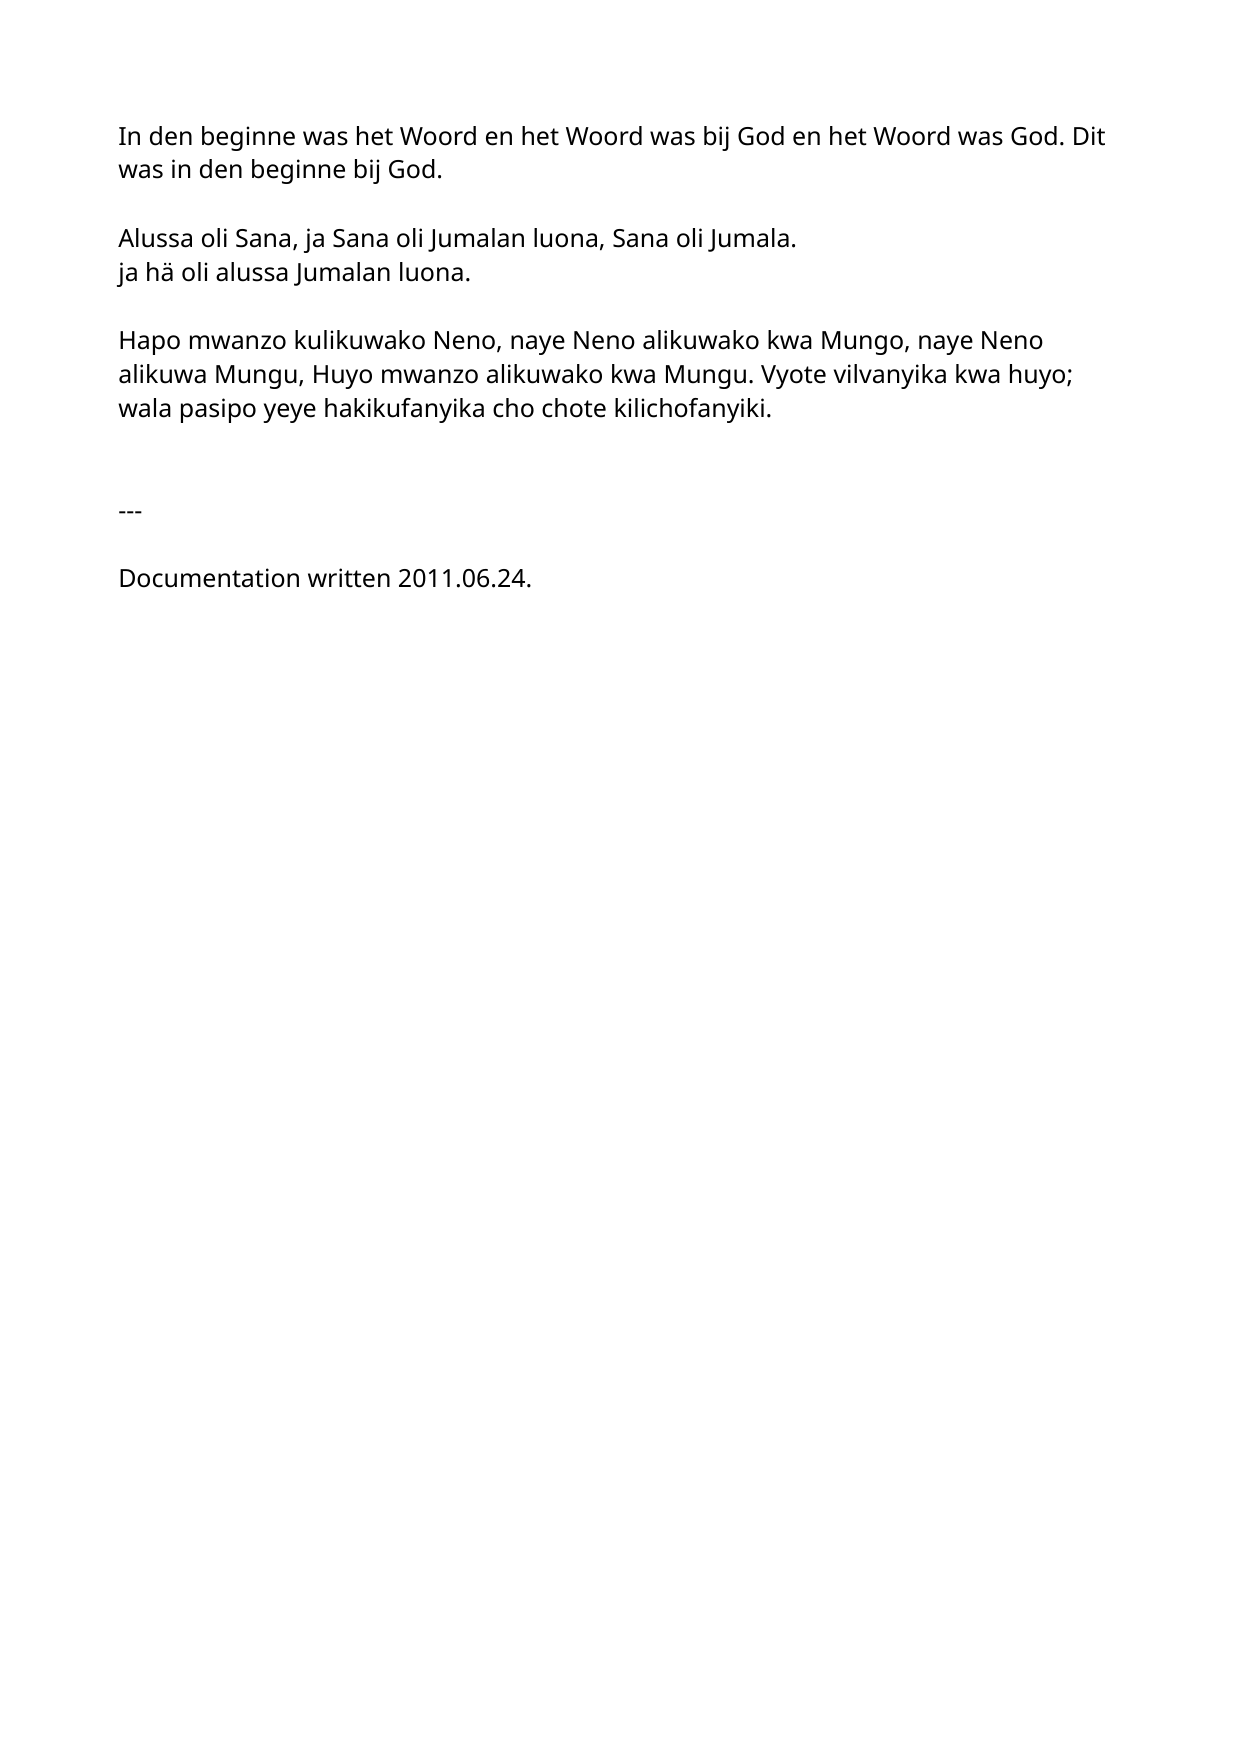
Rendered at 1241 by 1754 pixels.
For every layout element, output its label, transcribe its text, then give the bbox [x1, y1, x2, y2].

text --- [118, 493, 1122, 527]
text Hapo mwanzo kulikuwako Neno, naye Neno alikuwako kwa Mungo, naye Neno alikuwa Mungu, Huyo mwanzo alikuwako kwa Mungu. Vyote vilvanyika kwa huyo; wala pasipo yeye hakikufanyika cho chote kilichofanyiki. [118, 322, 1122, 425]
text Documentation written 2011.06.24. [118, 561, 1122, 595]
text ja hä oli alussa Jumalan luona. [118, 254, 1122, 288]
text Alussa oli Sana, ja Sana oli Jumalan luona, Sana oli Jumala. [118, 220, 1122, 254]
text In den beginne was het Woord en het Woord was bij God en het Woord was God. Dit was in den beginne bij God. [118, 118, 1122, 186]
